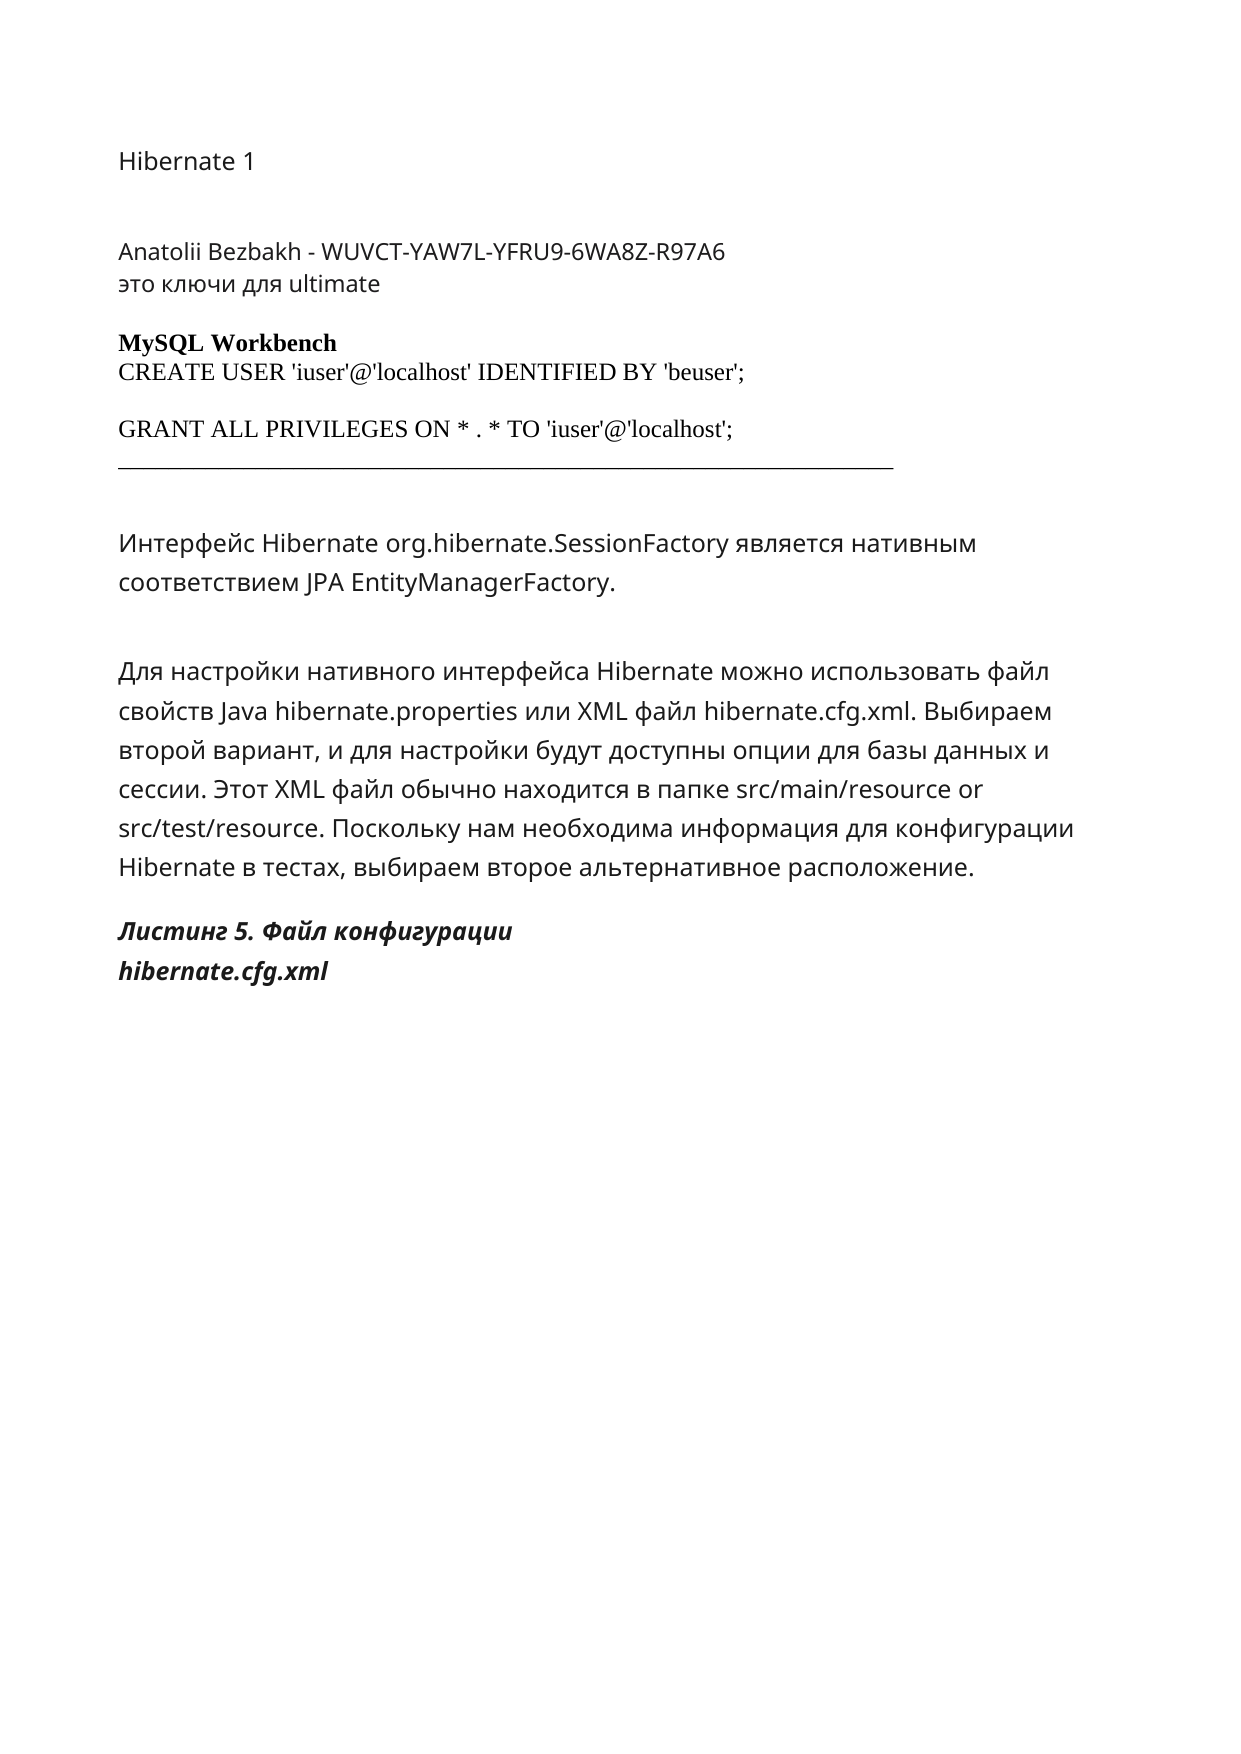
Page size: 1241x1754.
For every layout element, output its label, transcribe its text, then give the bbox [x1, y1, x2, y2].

text Anatolii Bezbakh - WUVCT-YAW7L-YFRU9-6WA8Z-R97A6 [118, 235, 1122, 267]
text ______________________________________________________________ [118, 443, 1122, 472]
text Для настройки нативного интерфейса Hibernate можно использовать файл свойств Java hibernate.properties или XML файл hibernate.cfg.xml. Выбираем второй вариант, и для настройки будут доступны опции для базы данных и сессии. Этот XML файл обычно находится в папке src/main/resource or src/test/resource. Поскольку нам необходима информация для конфигурации Hibernate в тестах, выбираем второе альтернативное расположение. [118, 654, 1116, 884]
text GRANT ALL PRIVILEGES ON * . * TO 'iuser'@'localhost'; [118, 414, 1122, 443]
text Интерфейс Hibernate org.hibernate.SessionFactory является нативным соответствием JPA EntityManagerFactory. [118, 526, 1116, 599]
text Листинг 5. Файл конфигурации hibernate.cfg.xml [118, 914, 528, 987]
text это ключи для ultimate [118, 267, 1122, 299]
text CREATE USER 'iuser'@'localhost' IDENTIFIED BY 'beuser'; [118, 357, 1122, 386]
text MySQL Workbench [118, 328, 1122, 357]
